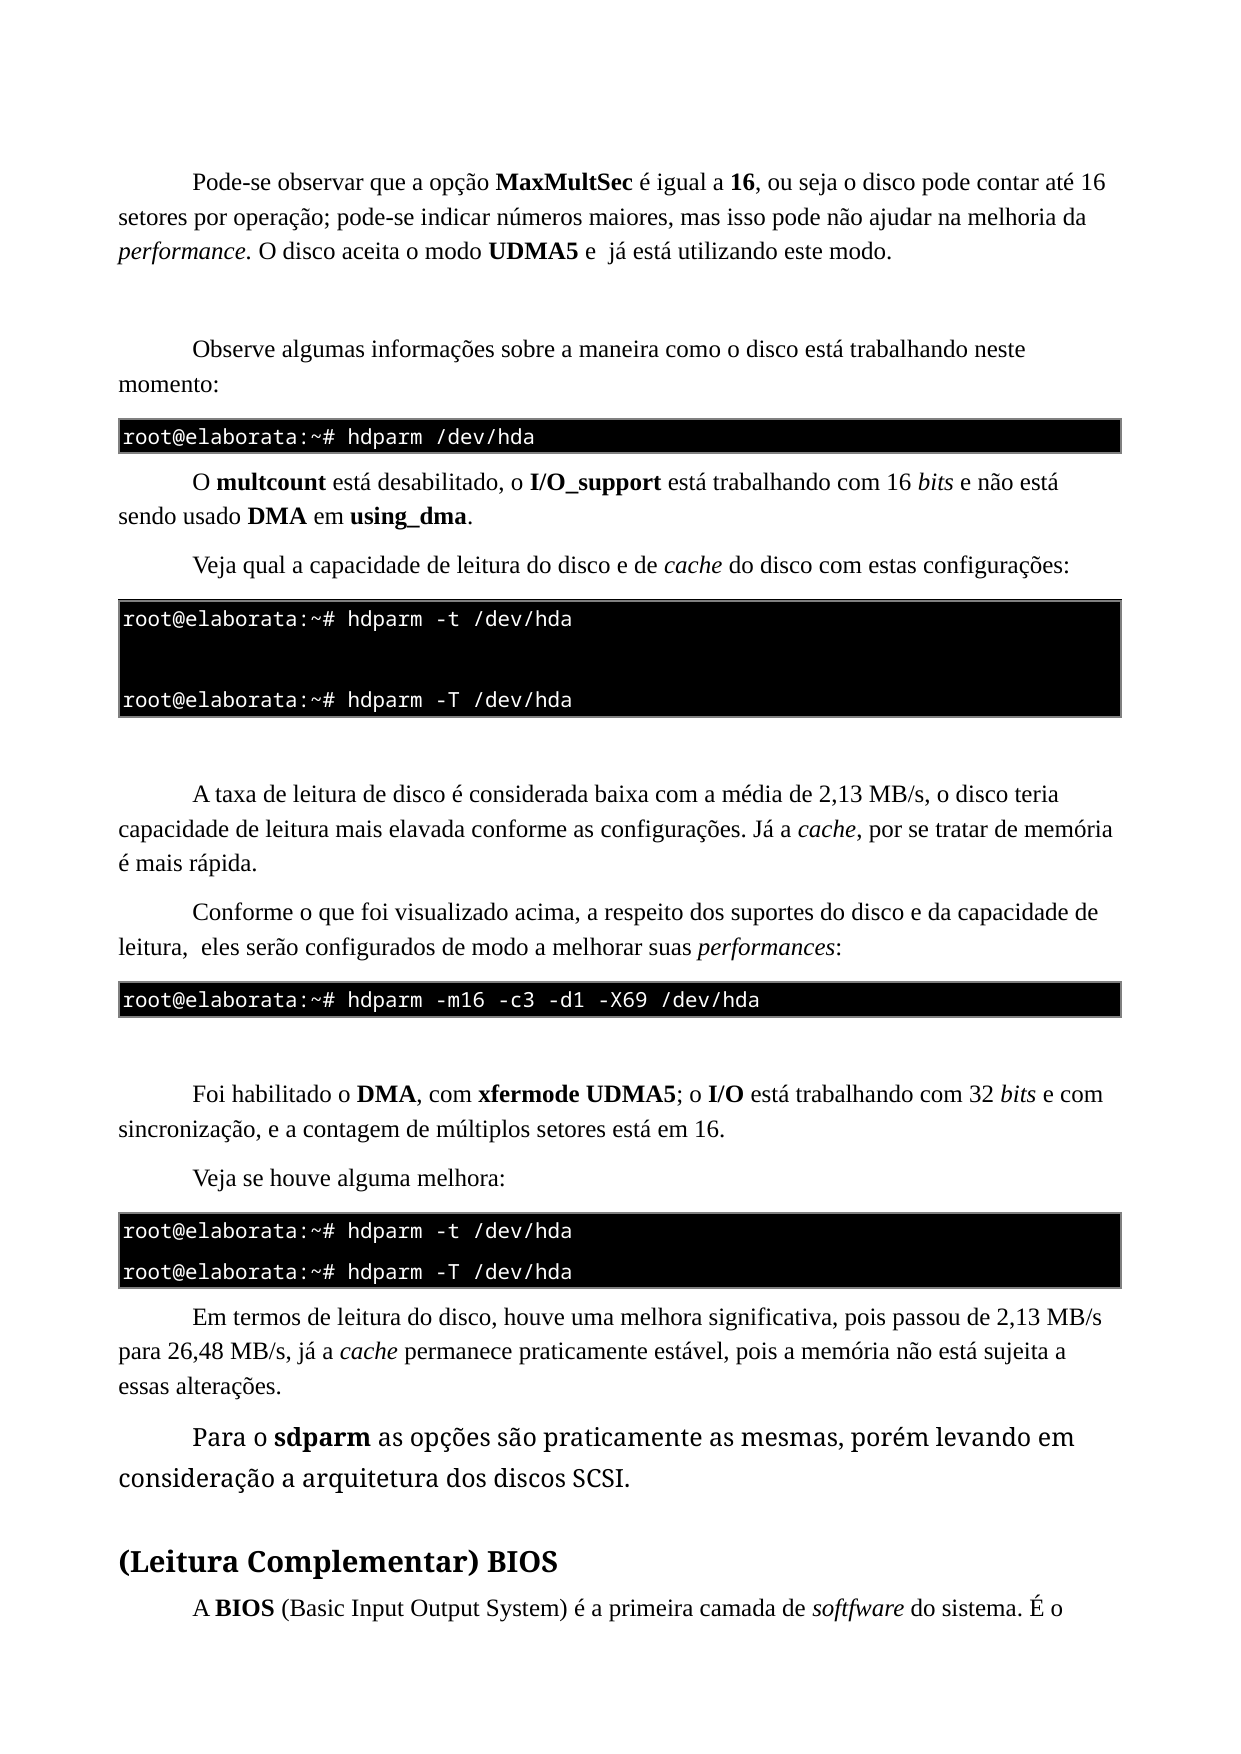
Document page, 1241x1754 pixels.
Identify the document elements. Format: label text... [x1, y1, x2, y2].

text A taxa de leitura de disco é considerada baixa com a média de 2,13 MB/s, o disco teria capacidade de leitura mais elavada conforme as configurações. Já a cache, por se tratar de memória é mais rápida. [118, 779, 1122, 877]
text root@elaborata:~# hdparm -t /dev/hda [120, 1214, 1120, 1244]
text root@elaborata:~# hdparm -T /dev/hda [120, 681, 1120, 716]
text Observe algumas informações sobre a maneira como o disco está trabalhando neste momento: [118, 334, 1122, 397]
text Conforme o que foi visualizado acima, a respeito dos suportes do disco e da capacidade de leitura, eles serão configurados de modo a melhorar suas performances: [118, 897, 1122, 961]
subtitle (Leitura Complementar) BIOS [118, 1541, 1122, 1581]
text root@elaborata:~# hdparm -t /dev/hda [120, 602, 1120, 632]
text root@elaborata:~# hdparm -m16 -c3 -d1 -X69 /dev/hda [120, 983, 1120, 1016]
text root@elaborata:~# hdparm /dev/hda [120, 420, 1120, 452]
text Foi habilitado o DMA, com xfermode UDMA5; o I/O está trabalhando com 32 bits e com sincronização, e a contagem de múltiplos setores está em 16. [118, 1079, 1122, 1142]
text A BIOS (Basic Input Output System) é a primeira camada de softfware do sistema. É o [118, 1593, 1122, 1622]
text O multcount está desabilitado, o I/O_support está trabalhando com 16 bits e não está sendo usado DMA em using_dma. [118, 467, 1122, 530]
text Em termos de leitura do disco, houve uma melhora significativa, pois passou de 2,13 MB/s para 26,48 MB/s, já a cache permanece praticamente estável, pois a memória não está sujeita a essas alterações. [118, 1302, 1122, 1399]
text Pode-se observar que a opção MaxMultSec é igual a 16, ou seja o disco pode contar até 16 setores por operação; pode-se indicar números maiores, mas isso pode não ajudar na melhoria da performance. O disco aceita o modo UDMA5 e já está utilizando este modo. [118, 167, 1122, 265]
text root@elaborata:~# hdparm -T /dev/hda [120, 1253, 1120, 1287]
text Veja se houve alguma melhora: [118, 1163, 1122, 1192]
text Veja qual a capacidade de leitura do disco e de cache do disco com estas configurações: [118, 551, 1122, 579]
text Para o sdparm as opções são praticamente as mesmas, porém levando em consideração a arquitetura dos discos SCSI. [118, 1420, 1122, 1495]
